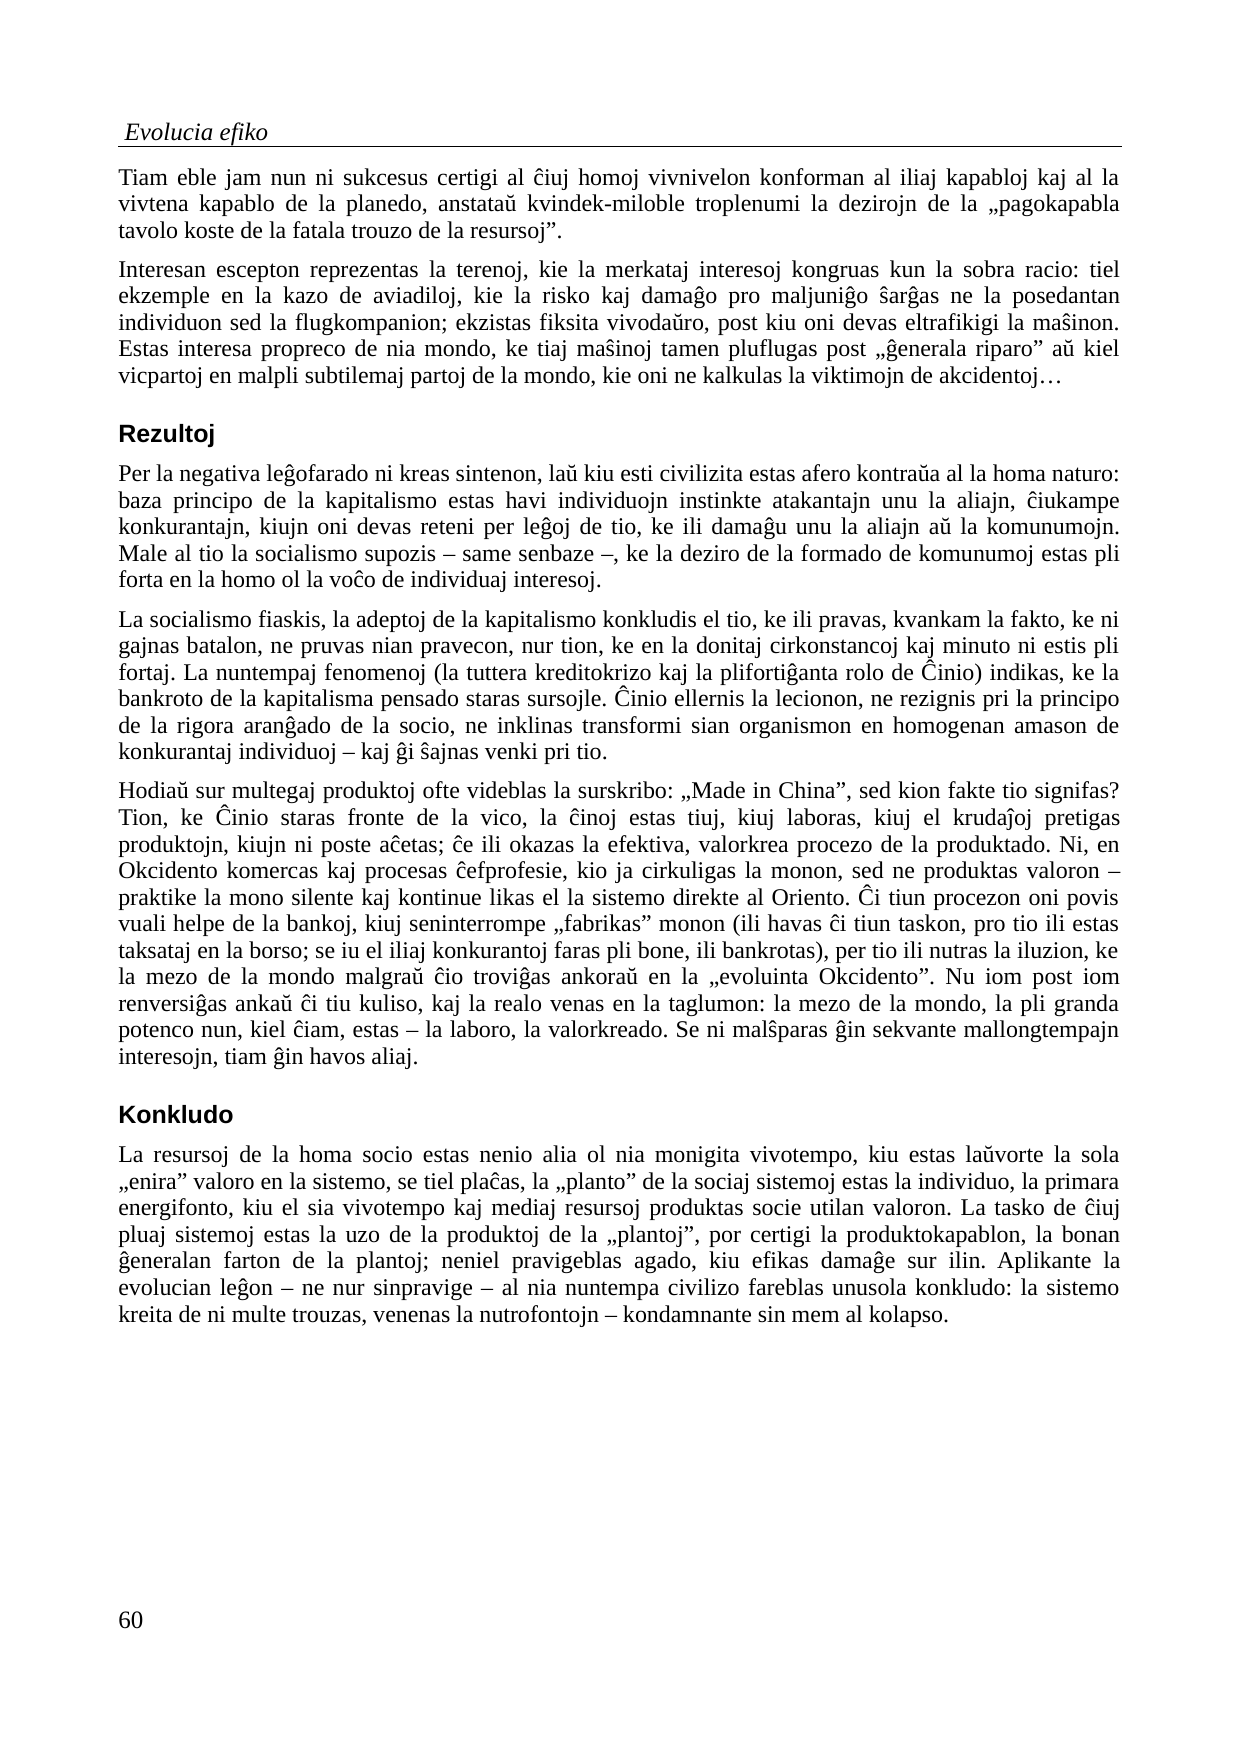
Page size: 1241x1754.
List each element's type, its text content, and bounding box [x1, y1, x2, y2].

text Hodiaŭ sur multegaj produktoj ofte videblas la surskribo: „Made in China”, sed kion fakte tio signifas? Tion, ke Ĉinio staras fronte de la vico, la ĉinoj estas tiuj, kiuj laboras, kiuj el krudaĵoj pretigas produktojn, kiujn ni poste aĉetas; ĉe ili okazas la efektiva, valorkrea procezo de la produktado. Ni, en Okcidento komercas kaj procesas ĉefprofesie, kio ja cirkuligas la monon, sed ne produktas valoron – praktike la mono silente kaj kontinue likas el la sistemo direkte al Oriento. Ĉi tiun procezon oni povis vuali helpe de la bankoj, kiuj seninterrompe „fabrikas” monon (ili havas ĉi tiun taskon, pro tio ili estas taksataj en la borso; se iu el iliaj konkurantoj faras pli bone, ili bankrotas), per tio ili nutras la iluzion, ke la mezo de la mondo malgraŭ ĉio troviĝas ankoraŭ en la „evoluinta Okcidento”. Nu iom post iom renversiĝas ankaŭ ĉi tiu kuliso, kaj la realo venas en la taglumon: la mezo de la mondo, la pli granda potenco nun, kiel ĉiam, estas – la laboro, la valorkreado. Se ni malŝparas ĝin sekvante mallongtempajn interesojn, tiam ĝin havos aliaj. [118, 777, 1122, 1070]
text Per la negativa leĝofarado ni kreas sintenon, laŭ kiu esti civilizita estas afero kontraŭa al la homa naturo: baza principo de la kapitalismo estas havi individuojn instinkte atakantajn unu la aliajn, ĉiukampe konkurantajn, kiujn oni devas reteni per leĝoj de tio, ke ili damaĝu unu la aliajn aŭ la komunumojn. Male al tio la socialismo supozis – same senbaze –, ke la deziro de la formado de komunumoj estas pli forta en la homo ol la voĉo de individuaj interesoj. [118, 460, 1122, 593]
text La resursoj de la homa socio estas nenio alia ol nia monigita vivotempo, kiu estas laŭvorte la sola „enira” valoro en la sistemo, se tiel plaĉas, la „planto” de la sociaj sistemoj estas la individuo, la primara energifonto, kiu el sia vivotempo kaj mediaj resursoj produktas socie utilan valoron. La tasko de ĉiuj pluaj sistemoj estas la uzo de la produktoj de la „plantoj”, por certigi la produktokapablon, la bonan ĝeneralan farton de la plantoj; neniel pravigeblas agado, kiu efikas damaĝe sur ilin. Aplikante la evolucian leĝon – ne nur sinpravige – al nia nuntempa civilizo fareblas unusola konkludo: la sistemo kreita de ni multe trouzas, venenas la nutrofontojn – kondamnante sin mem al kolapso. [118, 1141, 1122, 1327]
text Interesan escepton reprezentas la terenoj, kie la merkataj interesoj kongruas kun la sobra racio: tiel ekzemple en la kazo de aviadiloj, kie la risko kaj damaĝo pro maljuniĝo ŝarĝas ne la posedantan individuon sed la flugkompanion; ekzistas fiksita vivodaŭro, post kiu oni devas eltrafikigi la maŝinon. Estas interesa propreco de nia mondo, ke tiaj maŝinoj tamen pluflugas post „ĝenerala riparo” aŭ kiel vicpartoj en malpli subtilemaj partoj de la mondo, kie oni ne kalkulas la viktimojn de akcidentoj… [118, 256, 1122, 389]
text La socialismo fiaskis, la adeptoj de la kapitalismo konkludis el tio, ke ili pravas, kvankam la fakto, ke ni gajnas batalon, ne pruvas nian pravecon, nur tion, ke en la donitaj cirkonstancoj kaj minuto ni estis pli fortaj. La nuntempaj fenomenoj (la tuttera kreditokrizo kaj la plifortiĝanta rolo de Ĉinio) indikas, ke la bankroto de la kapitalisma pensado staras sursojle. Ĉinio ellernis la lecionon, ne rezignis pri la principo de la rigora aranĝado de la socio, ne inklinas transformi sian organismon en homogenan amason de konkurantaj individuoj – kaj ĝi ŝajnas venki pri tio. [118, 606, 1122, 765]
text Tiam eble jam nun ni sukcesus certigi al ĉiuj homoj vivnivelon konforman al iliaj kapabloj kaj al la vivtena kapablo de la planedo, anstataŭ kvindek-miloble troplenumi la dezirojn de la „pagokapabla tavolo koste de la fatala trouzo de la resursoj”. [118, 164, 1122, 243]
subtitle Konkludo [118, 1101, 1122, 1129]
subtitle Rezultoj [118, 420, 1122, 448]
